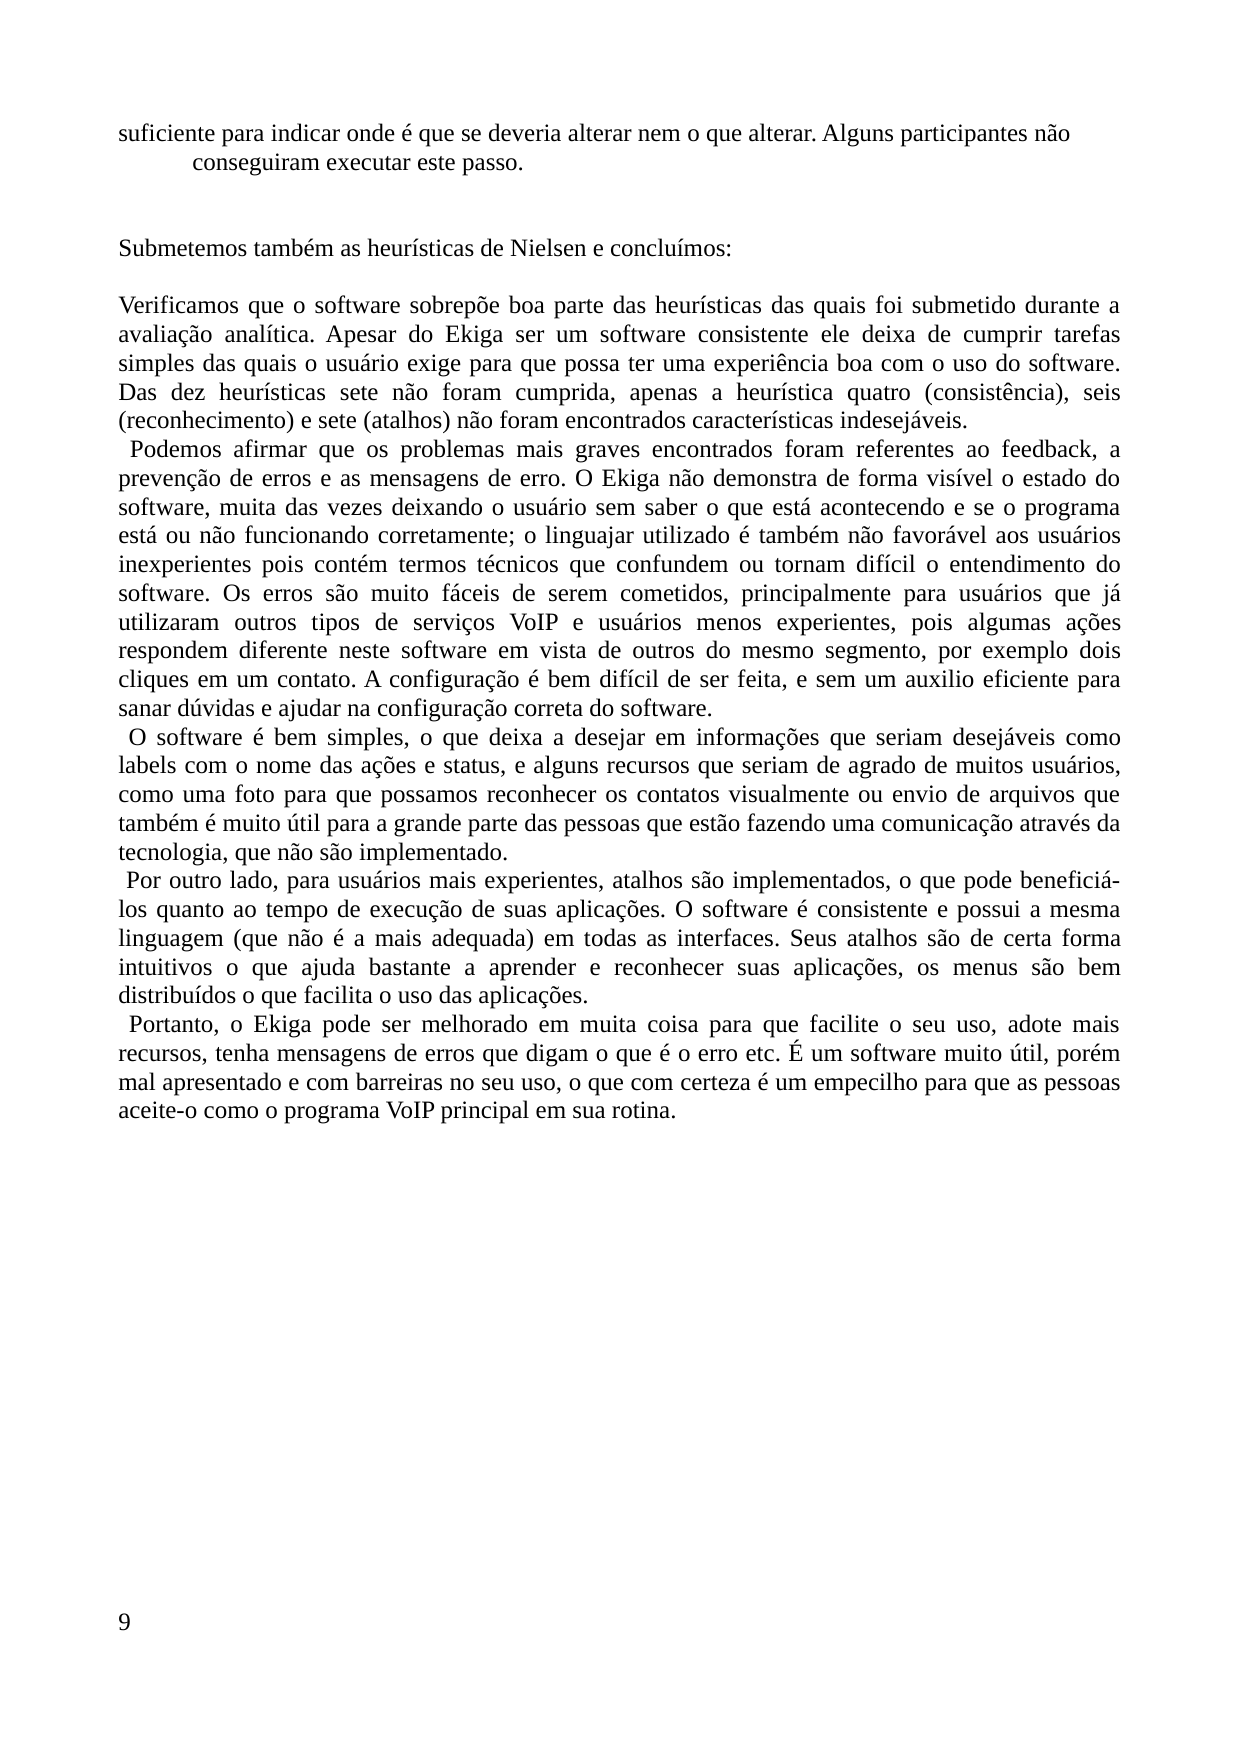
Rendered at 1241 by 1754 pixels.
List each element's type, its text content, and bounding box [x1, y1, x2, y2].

text Podemos afirmar que os problemas mais graves encontrados foram referentes ao feedback, a prevenção de erros e as mensagens de erro. O Ekiga não demonstra de forma visível o estado do software, muita das vezes deixando o usuário sem saber o que está acontecendo e se o programa está ou não funcionando corretamente; o linguajar utilizado é também não favorável aos usuários inexperientes pois contém termos técnicos que confundem ou tornam difícil o entendimento do software. Os erros são muito fáceis de serem cometidos, principalmente para usuários que já utilizaram outros tipos de serviços VoIP e usuários menos experientes, pois algumas ações respondem diferente neste software em vista de outros do mesmo segmento, por exemplo dois cliques em um contato. A configuração é bem difícil de ser feita, e sem um auxilio eficiente para sanar dúvidas e ajudar na configuração correta do software. [118, 434, 1122, 722]
text suficiente para indicar onde é que se deveria alterar nem o que alterar. Alguns participantes não [118, 118, 1122, 147]
text Portanto, o Ekiga pode ser melhorado em muita coisa para que facilite o seu uso, adote mais recursos, tenha mensagens de erros que digam o que é o erro etc. É um software muito útil, porém mal apresentado e com barreiras no seu uso, o que com certeza é um empecilho para que as pessoas aceite-o como o programa VoIP principal em sua rotina. [118, 1009, 1122, 1124]
text O software é bem simples, o que deixa a desejar em informações que seriam desejáveis como labels com o nome das ações e status, e alguns recursos que seriam de agrado de muitos usuários, como uma foto para que possamos reconhecer os contatos visualmente ou envio de arquivos que também é muito útil para a grande parte das pessoas que estão fazendo uma comunicação através da tecnologia, que não são implementado. [118, 722, 1122, 866]
text Submetemos também as heurísticas de Nielsen e concluímos: [118, 233, 1122, 262]
text Verificamos que o software sobrepõe boa parte das heurísticas das quais foi submetido durante a avaliação analítica. Apesar do Ekiga ser um software consistente ele deixa de cumprir tarefas simples das quais o usuário exige para que possa ter uma experiência boa com o uso do software. Das dez heurísticas sete não foram cumprida, apenas a heurística quatro (consistência), seis (reconhecimento) e sete (atalhos) não foram encontrados características indesejáveis. [118, 291, 1122, 434]
text conseguiram executar este passo. [118, 147, 1122, 176]
text Por outro lado, para usuários mais experientes, atalhos são implementados, o que pode beneficiá-los quanto ao tempo de execução de suas aplicações. O software é consistente e possui a mesma linguagem (que não é a mais adequada) em todas as interfaces. Seus atalhos são de certa forma intuitivos o que ajuda bastante a aprender e reconhecer suas aplicações, os menus são bem distribuídos o que facilita o uso das aplicações. [118, 866, 1122, 1009]
